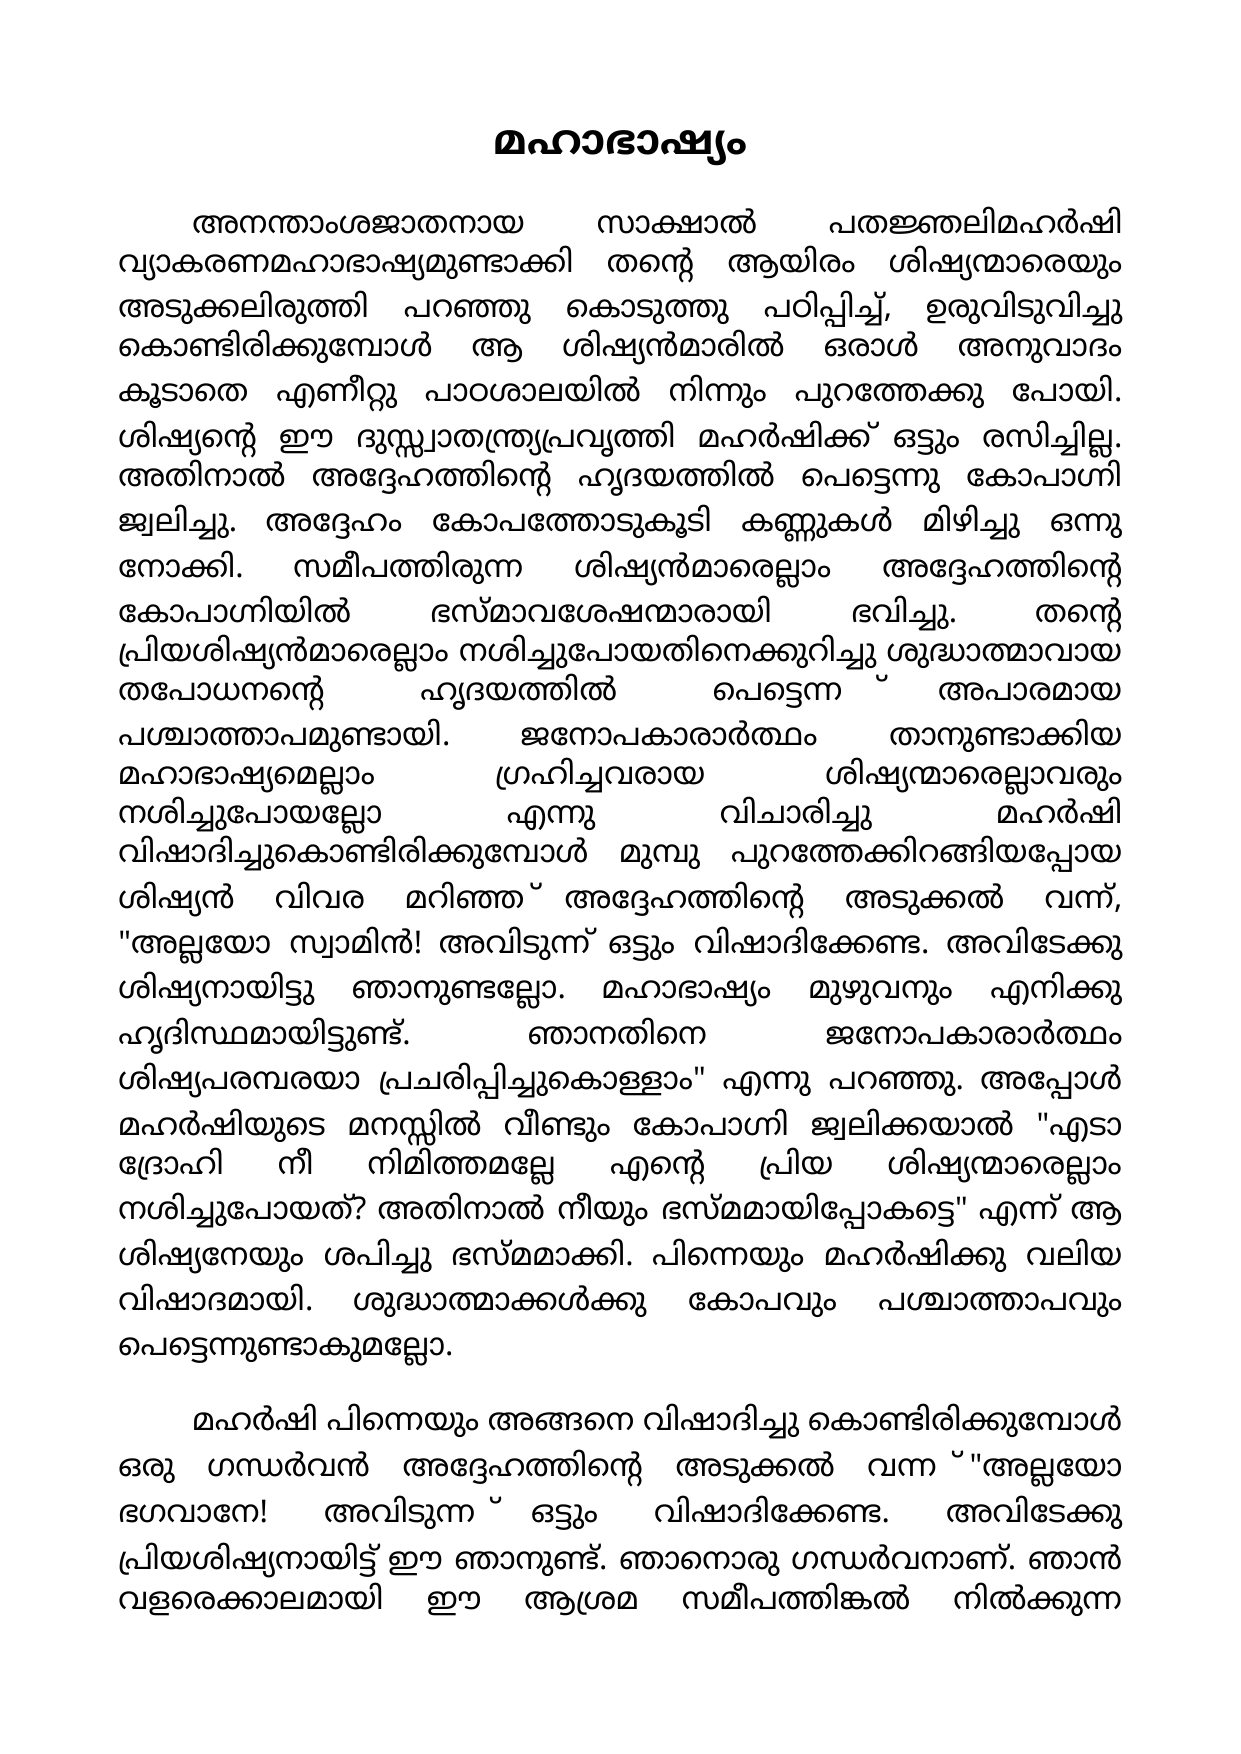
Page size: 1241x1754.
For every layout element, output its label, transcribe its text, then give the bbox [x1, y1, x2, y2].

subtitle മഹാഭാഷ്യം [118, 118, 1122, 170]
text അനന്താംശജാതനായ സാക്ഷാൽ പതജ്ഞലിമഹർ‌ഷി വ്യാകരണമഹാഭാ‌ഷ്യമുണ്ടാക്കി തന്റെ ആയിരം ശി‌ഷ്യന്മാരെയും അടുക്കലിരുത്തി പറഞ്ഞു കൊടുത്തു പഠിപ്പിച്ച്, ഉരുവിടുവിച്ചു കൊണ്ടിരിക്കുമ്പോൾ ആ ശി‌ഷ്യൻമാരിൽ ഒരാൾ അനുവാദം കൂടാതെ എണീറ്റു പാഠശാലയിൽ നിന്നും പുറത്തേക്കു പോയി. ശി‌ഷ്യന്റെ ഈ ദുസ്സ്വാതന്ത്ര്യപ്രവൃത്തി മഹർ‌ഷിക്ക് ഒട്ടും രസിച്ചില്ല. അതിനാൽ അദ്ദേഹത്തിന്റെ ഹൃദയത്തിൽ പെട്ടെന്നു കോപാഗ്നി ജ്വലിച്ചു. അദ്ദേഹം കോപത്തോടുകൂടി കണ്ണുകൾ മിഴിച്ചു ഒന്നു നോക്കി. സമീപത്തിരുന്ന ശി‌ഷ്യൻമാരെല്ലാം അദ്ദേഹത്തിന്റെ കോപാഗ്നിയിൽ ഭസ്മാവശേ‌ഷന്മാരായി ഭവിച്ചു. തന്റെ പ്രിയശി‌ഷ്യൻമാരെല്ലാം നശിച്ചുപോയതിനെക്കുറിച്ചു ശുദ്ധാത്മാവായ തപോധനന്റെ ഹൃദയത്തിൽ പെട്ടെന്ന് അപാരമായ പശ്ചാത്താപമുണ്ടായി. ജനോപകാരാർത്ഥം താനുണ്ടാക്കിയ മഹാഭാ‌ഷ്യമെല്ലാം ഗ്രഹിച്ചവരായ ശിഷ്യന്മാരെല്ലാവരും നശിച്ചുപോയല്ലോ എന്നു വിചാരിച്ചു മഹർ‌ഷി വി‌ഷാദിച്ചുകൊണ്ടിരിക്കുമ്പോൾ മുമ്പു പുറത്തേക്കിറങ്ങിയപ്പോയ ശി‌ഷ്യൻ വിവര മറിഞ്ഞ് അദ്ദേഹത്തിന്റെ അടുക്കൽ വന്ന്, "അല്ലയോ സ്വാമിൻ! അവിടുന്ന് ഒട്ടും വി‌ഷാദിക്കേണ്ട. അവിടേക്കു ശി‌ഷ്യനായിട്ടു ഞാനുണ്ടല്ലോ. മഹാഭാ‌ഷ്യം മുഴുവനും എനിക്കു ഹൃദിസ്ഥമായിട്ടുണ്ട്. ഞാനതിനെ ജനോപകാരാർത്ഥം ശി‌ഷ്യപരമ്പരയാ പ്രചരിപ്പിച്ചുകൊള്ളാം" എന്നു പറഞ്ഞു. അപ്പോൾ മഹർ‌ഷിയുടെ മനസ്സിൽ വീണ്ടും കോപാഗ്നി ജ്വലിക്കയാൽ "എടാ ദ്രോഹി നീ നിമിത്തമല്ലേ എന്റെ പ്രിയ ശി‌ഷ്യന്മാരെല്ലാം നശിച്ചുപോയത്? അതിനാൽ നീയും ഭസ്മമായിപ്പോകട്ടെ" എന്ന് ആ ശി‌ഷ്യനേയും ശപിച്ചു ഭസ്മമാക്കി. പിന്നെയും മഹർ‌ഷിക്കു വലിയ വി‌ഷാദമായി. ശുദ്ധാത്മാക്കൾക്കു കോപവും പശ്ചാത്താപവും പെട്ടെന്നുണ്ടാകുമല്ലോ. [118, 199, 1122, 1368]
text മഹർ‌ഷി പിന്നെയും അങ്ങനെ വി‌ഷാദിച്ചു കൊണ്ടിരിക്കുമ്പോൾ ഒരു ഗന്ധർവൻ അദ്ദേഹത്തിന്റെ അടുക്കൽ വന്ന് "അല്ലയോ ഭഗവാനേ! അവിടുന്ന് ഒട്ടും വി‌ഷാദിക്കേണ്ട. അവിടേക്കു പ്രിയശി‌ഷ്യനായിട്ട് ഈ ഞാനുണ്ട്. ഞാനൊരു ഗന്ധർവനാണ്. ഞാൻ വളരെക്കാലമായി ഈ ആശ്രമ സമീപത്തിങ്കൽ നിൽക്കുന്ന [118, 1397, 1122, 1622]
